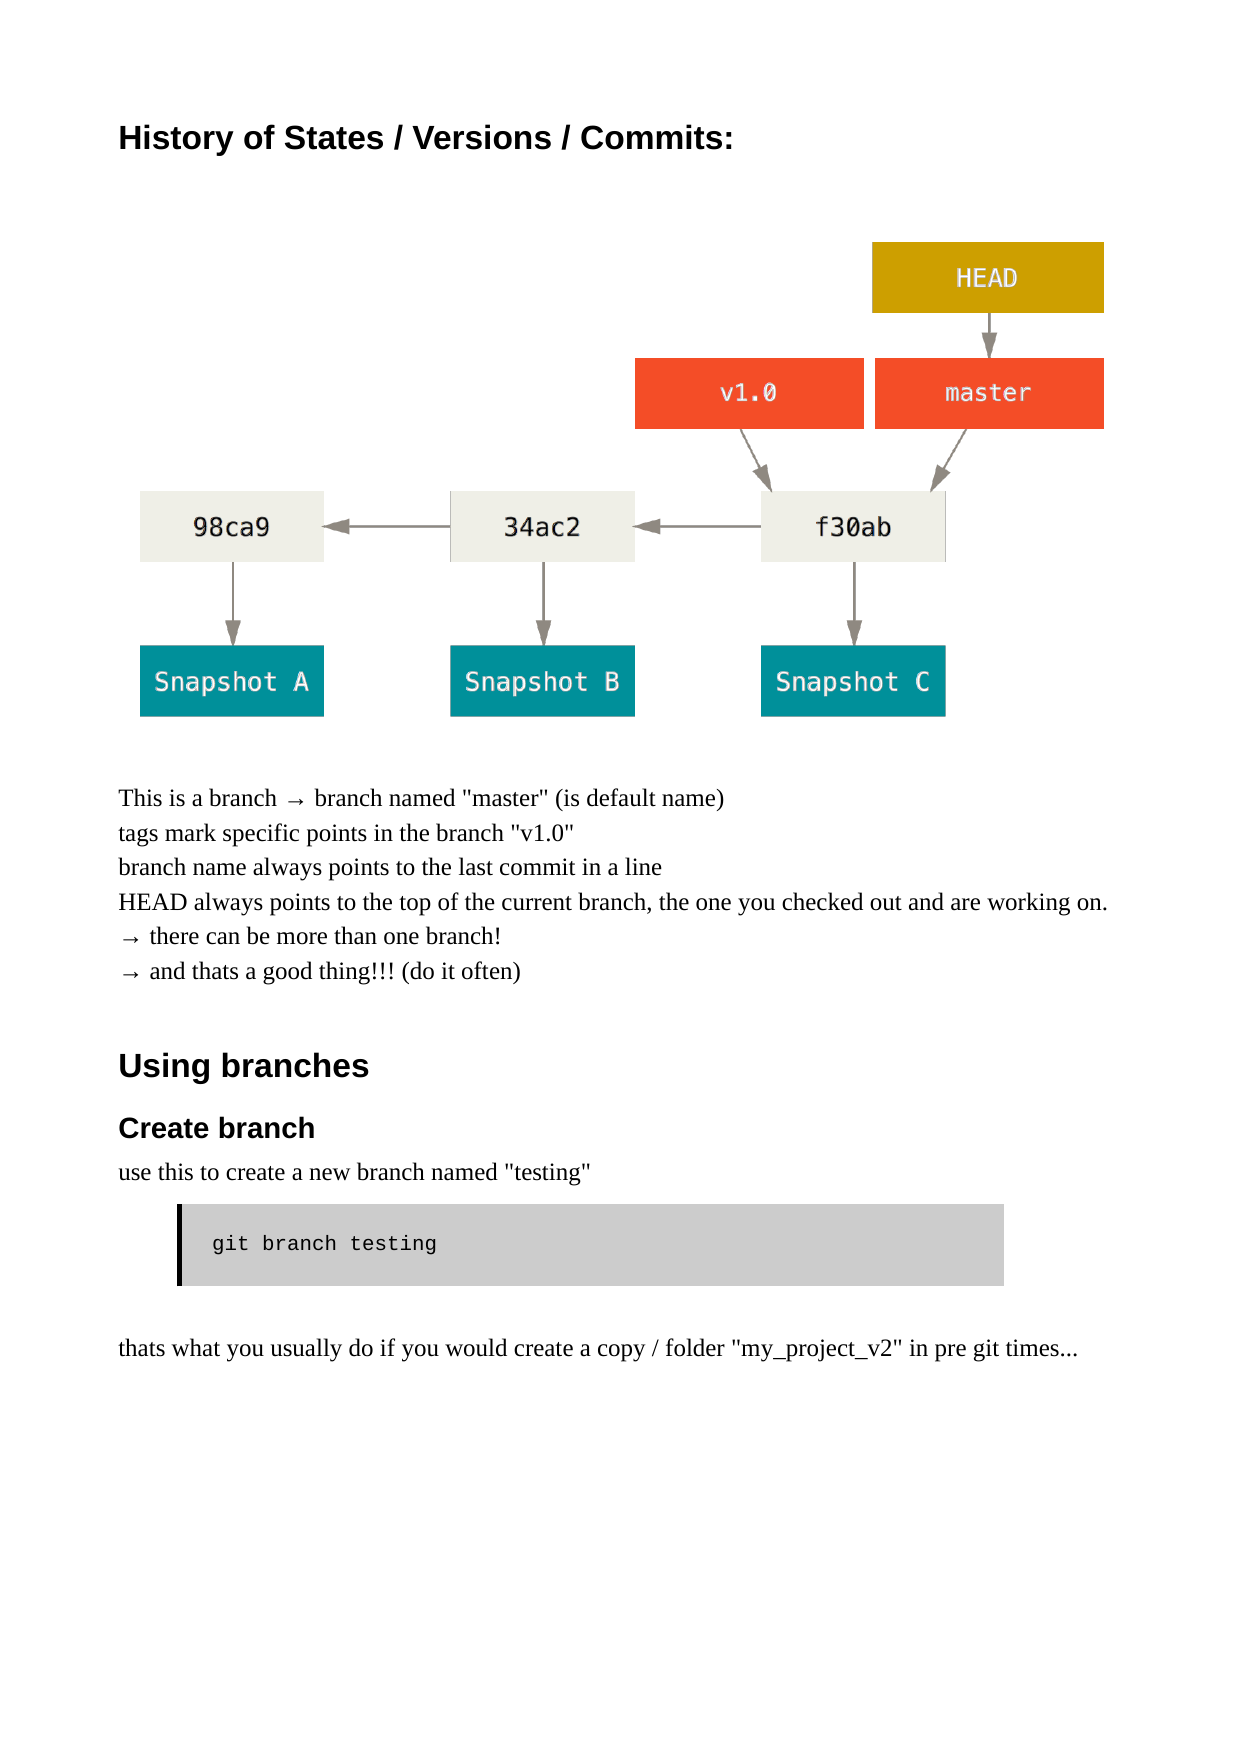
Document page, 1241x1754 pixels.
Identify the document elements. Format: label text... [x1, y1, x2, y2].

text tags mark specific points in the branch "v1.0" [118, 818, 1122, 847]
subtitle Using branches [118, 1046, 1122, 1084]
subtitle Create branch [118, 1111, 1122, 1145]
text git branch testing [182, 1204, 1004, 1286]
subtitle History of States / Versions / Commits: [118, 118, 1122, 157]
picture [118, 203, 1123, 744]
text → there can be more than one branch! [118, 921, 1122, 950]
text branch name always points to the last commit in a line [118, 852, 1122, 881]
text use this to create a new branch named "testing" [118, 1157, 1122, 1186]
text thats what you usually do if you would create a copy / folder "my_project_v2" in pre git times... [118, 1333, 1122, 1361]
text HEAD always points to the top of the current branch, the one you checked out and are working on. [118, 887, 1122, 916]
text → and thats a good thing!!! (do it often) [118, 956, 1122, 984]
text This is a branch → branch named "master" (is default name) [118, 783, 1122, 812]
